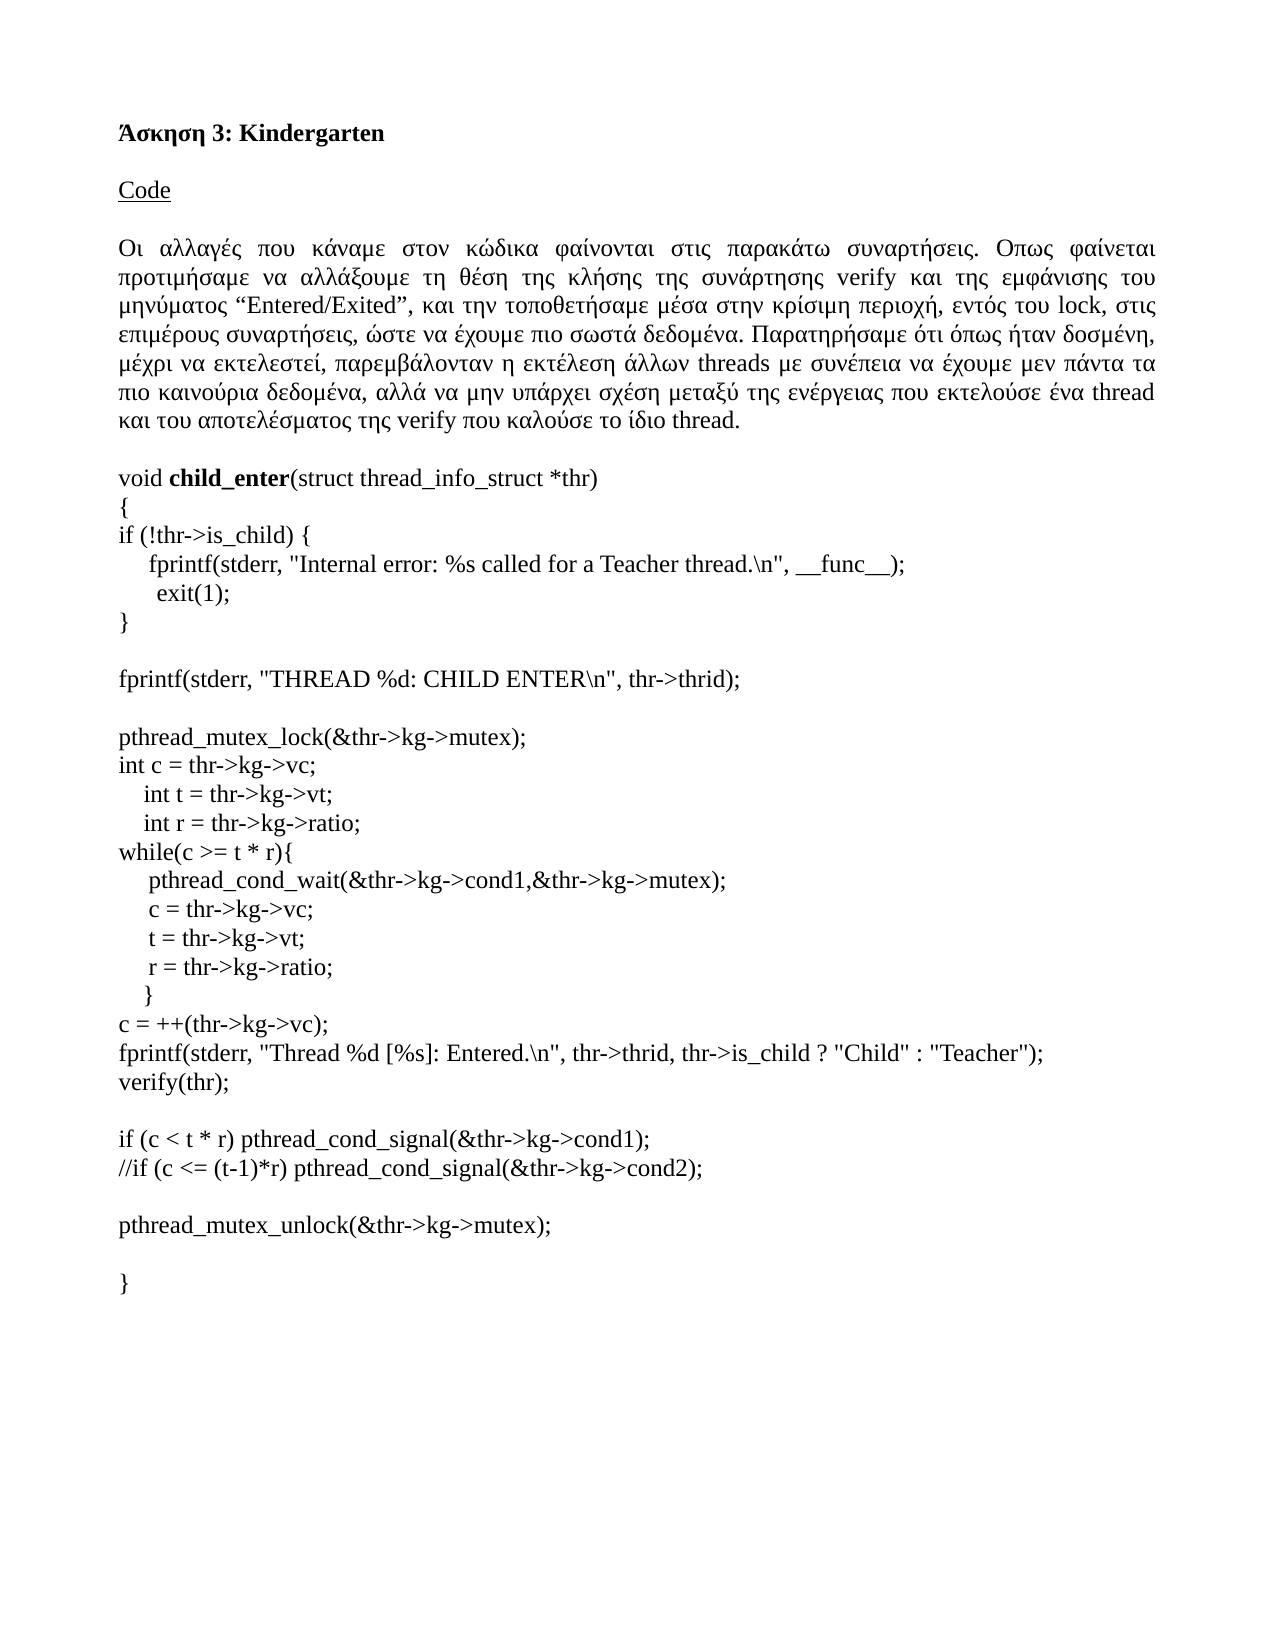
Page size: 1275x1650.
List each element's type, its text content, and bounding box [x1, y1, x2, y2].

text { [118, 492, 1157, 521]
text fprintf(stderr, "Internal error: %s called for a Teacher thread.\n", __func__); [118, 549, 1157, 578]
text } [118, 981, 1157, 1009]
text pthread_cond_wait(&thr->kg->cond1,&thr->kg->mutex); [118, 866, 1157, 894]
text t = thr->kg->vt; [118, 923, 1157, 952]
text exit(1); [118, 578, 1157, 607]
text int c = thr->kg->vc; [118, 751, 1157, 779]
text if (c < t * r) pthread_cond_signal(&thr->kg->cond1); [118, 1124, 1157, 1153]
text Οι αλλαγές που κάναμε στον κώδικα φαίνονται στις παρακάτω συναρτήσεις. Οπως φαίνεται προτιμήσαμε να αλλάξουμε τη θέση της κλήσης της συνάρτησης verify και της εμφάνισης του μηνύματος “Entered/Exited”, και την τοποθετήσαμε μέσα στην κρίσιμη περιοχή, εντός του lock, στις επιμέρους συναρτήσεις, ώστε να έχουμε πιο σωστά δεδομένα. Παρατηρήσαμε ότι όπως ήταν δοσμένη, μέχρι να εκτελεστεί, παρεμβάλονταν η εκτέλεση άλλων threads με συνέπεια να έχουμε μεν πάντα τα πιο καινούρια δεδομένα, αλλά να μην υπάρχει σχέση μεταξύ της ενέργειας που εκτελούσε ένα thread και του αποτελέσματος της verify που καλούσε το ίδιο thread. [118, 233, 1157, 434]
text Άσκηση 3: Kindergarten [118, 118, 1157, 147]
text int t = thr->kg->vt; [118, 779, 1157, 808]
text int r = thr->kg->ratio; [118, 808, 1157, 837]
text if (!thr->is_child) { [118, 521, 1157, 549]
text pthread_mutex_lock(&thr->kg->mutex); [118, 722, 1157, 751]
text c = thr->kg->vc; [118, 894, 1157, 923]
text fprintf(stderr, "THREAD %d: CHILD ENTER\n", thr->thrid); [118, 664, 1157, 693]
text Code [118, 176, 1157, 204]
text //if (c <= (t-1)*r) pthread_cond_signal(&thr->kg->cond2); [118, 1153, 1157, 1182]
text r = thr->kg->ratio; [118, 952, 1157, 981]
text c = ++(thr->kg->vc); [118, 1009, 1157, 1038]
text } [118, 607, 1157, 636]
text void child_enter(struct thread_info_struct *thr) [118, 463, 1157, 492]
text } [118, 1268, 1157, 1297]
text verify(thr); [118, 1067, 1157, 1096]
text while(c >= t * r){ [118, 837, 1157, 866]
text fprintf(stderr, "Thread %d [%s]: Entered.\n", thr->thrid, thr->is_child ? "Child" : "Teacher"); [118, 1038, 1157, 1067]
text pthread_mutex_unlock(&thr->kg->mutex); [118, 1211, 1157, 1239]
